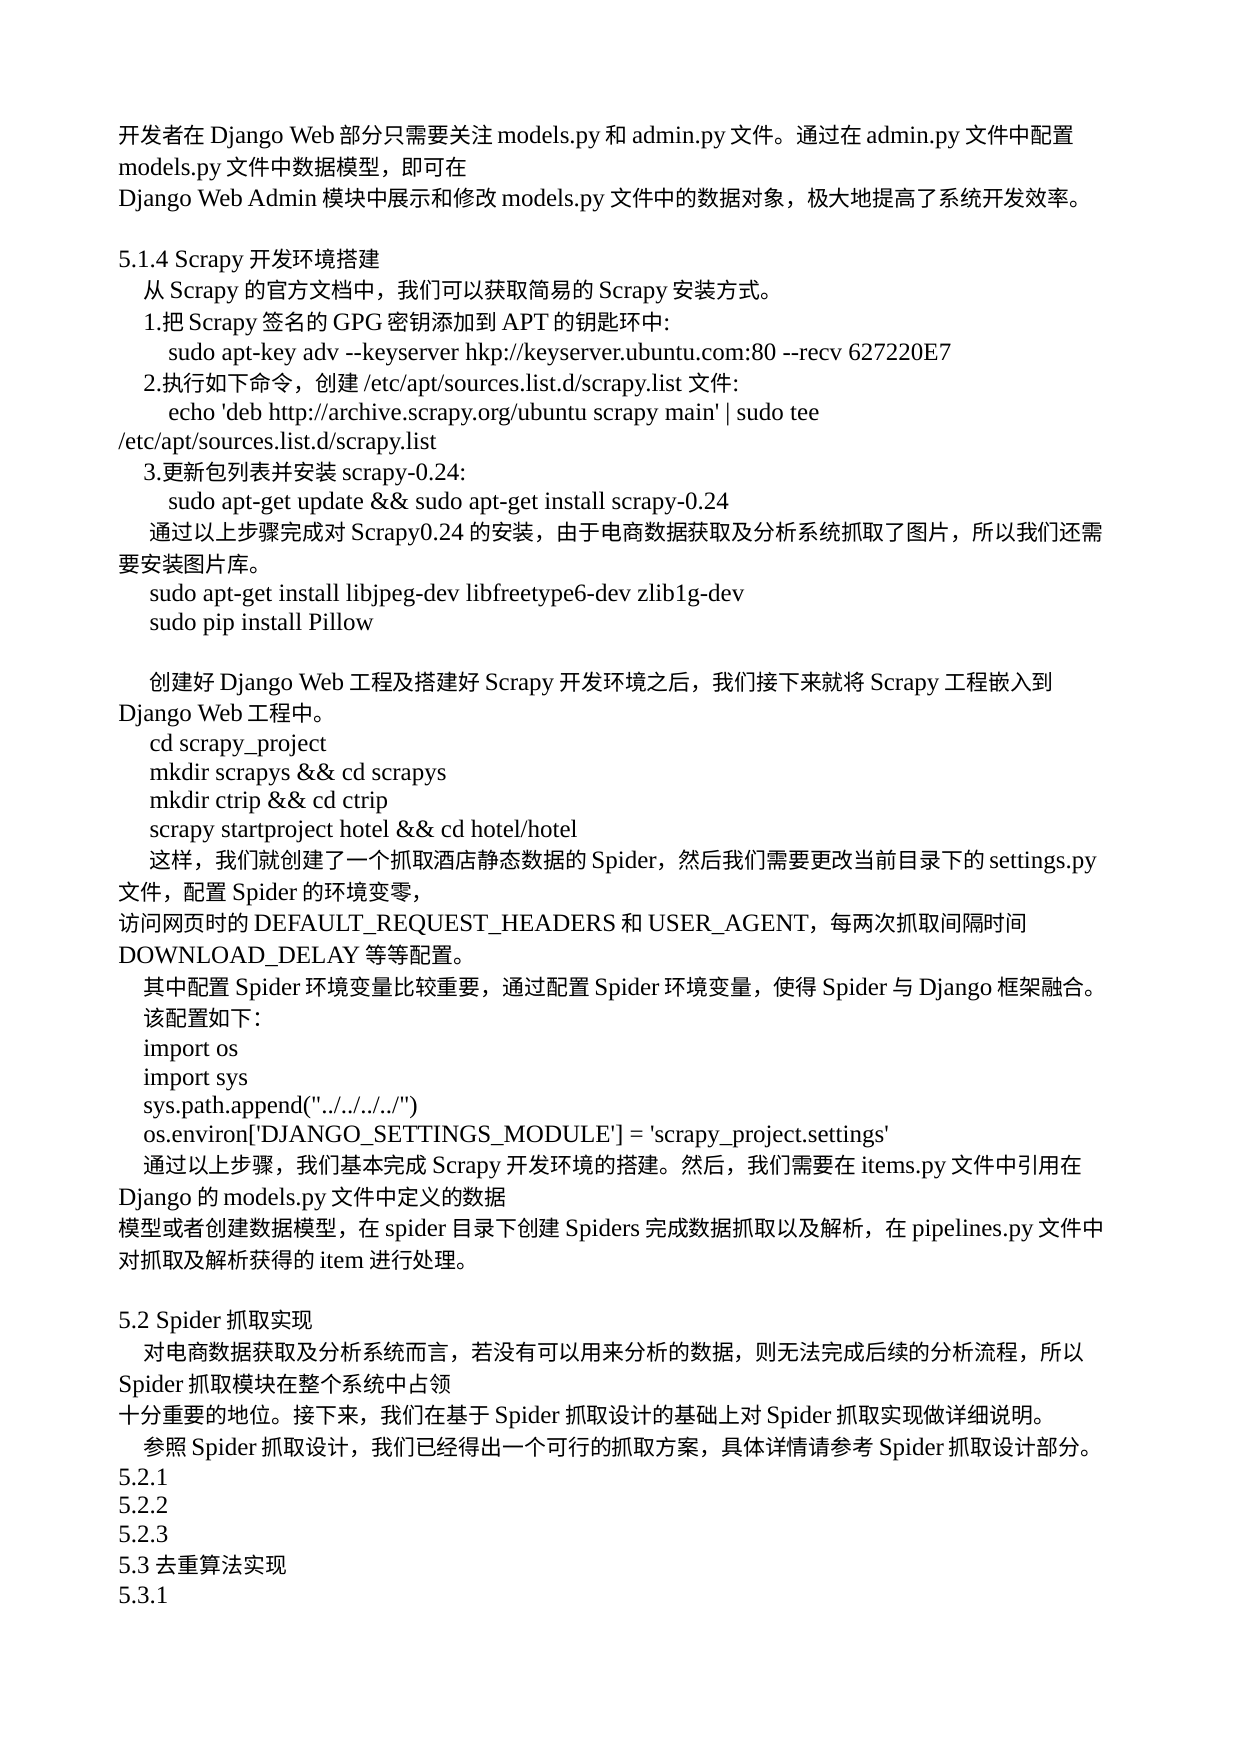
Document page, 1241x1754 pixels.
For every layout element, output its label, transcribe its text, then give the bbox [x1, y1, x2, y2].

text 1.把Scrapy签名的GPG密钥添加到APT的钥匙环中: [118, 305, 1122, 337]
text 5.2.1 [118, 1462, 1122, 1491]
text 其中配置Spider环境变量比较重要，通过配置Spider环境变量，使得Spider与Django框架融合。 [118, 970, 1122, 1001]
text echo 'deb http://archive.scrapy.org/ubuntu scrapy main' | sudo tee /etc/apt/sources.list.d/scrapy.list [118, 397, 1122, 455]
text sudo apt-get update && sudo apt-get install scrapy-0.24 [118, 486, 1122, 515]
text os.environ['DJANGO_SETTINGS_MODULE'] = 'scrapy_project.settings' [118, 1119, 1122, 1148]
text 对电商数据获取及分析系统而言，若没有可以用来分析的数据，则无法完成后续的分析流程，所以Spider抓取模块在整个系统中占领 [118, 1335, 1122, 1398]
text 5.3 去重算法实现 [118, 1548, 1122, 1580]
text sudo apt-key adv --keyserver hkp://keyserver.ubuntu.com:80 --recv 627220E7 [118, 337, 1122, 366]
text 十分重要的地位。接下来，我们在基于Spider抓取设计的基础上对Spider抓取实现做详细说明。 [118, 1398, 1122, 1430]
text 5.2.3 [118, 1519, 1122, 1548]
text cd scrapy_project [118, 728, 1122, 757]
text 从Scrapy的官方文档中，我们可以获取简易的Scrapy安装方式。 [118, 273, 1122, 305]
text 模型或者创建数据模型，在spider目录下创建Spiders完成数据抓取以及解析，在pipelines.py文件中对抓取及解析获得的item进行处理。 [118, 1211, 1122, 1275]
text Django Web Admin模块中展示和修改models.py文件中的数据对象，极大地提高了系统开发效率。 [118, 181, 1122, 213]
text 2.执行如下命令，创建 /etc/apt/sources.list.d/scrapy.list 文件: [118, 366, 1122, 397]
text 5.3.1 [118, 1580, 1122, 1608]
text import sys [118, 1062, 1122, 1091]
text 5.2 Spider抓取实现 [118, 1303, 1122, 1335]
text import os [118, 1033, 1122, 1062]
text 通过以上步骤，我们基本完成Scrapy开发环境的搭建。然后，我们需要在items.py文件中引用在Django的models.py文件中定义的数据 [118, 1148, 1122, 1211]
text 5.1.4 Scrapy开发环境搭建 [118, 242, 1122, 273]
text 创建好Django Web工程及搭建好Scrapy开发环境之后，我们接下来就将Scrapy工程嵌入到Django Web工程中。 [118, 665, 1122, 728]
text sudo apt-get install libjpeg-dev libfreetype6-dev zlib1g-dev [118, 578, 1122, 607]
text 开发者在Django Web部分只需要关注models.py和admin.py文件。通过在admin.py文件中配置models.py文件中数据模型，即可在 [118, 118, 1122, 181]
text 访问网页时的DEFAULT_REQUEST_HEADERS和USER_AGENT，每两次抓取间隔时间DOWNLOAD_DELAY等等配置。 [118, 906, 1122, 970]
text scrapy startproject hotel && cd hotel/hotel [118, 814, 1122, 843]
text sudo pip install Pillow [118, 607, 1122, 636]
text mkdir ctrip && cd ctrip [118, 786, 1122, 814]
text 5.2.2 [118, 1491, 1122, 1519]
text 通过以上步骤完成对Scrapy0.24的安装，由于电商数据获取及分析系统抓取了图片，所以我们还需要安装图片库。 [118, 515, 1122, 578]
text mkdir scrapys && cd scrapys [118, 757, 1122, 786]
text 3.更新包列表并安装 scrapy-0.24: [118, 455, 1122, 486]
text 该配置如下： [118, 1001, 1122, 1033]
text sys.path.append("../../../../") [118, 1091, 1122, 1119]
text 这样，我们就创建了一个抓取酒店静态数据的Spider，然后我们需要更改当前目录下的settings.py文件，配置Spider的环境变零， [118, 843, 1122, 906]
text 参照Spider抓取设计，我们已经得出一个可行的抓取方案，具体详情请参考Spider抓取设计部分。 [118, 1430, 1122, 1462]
